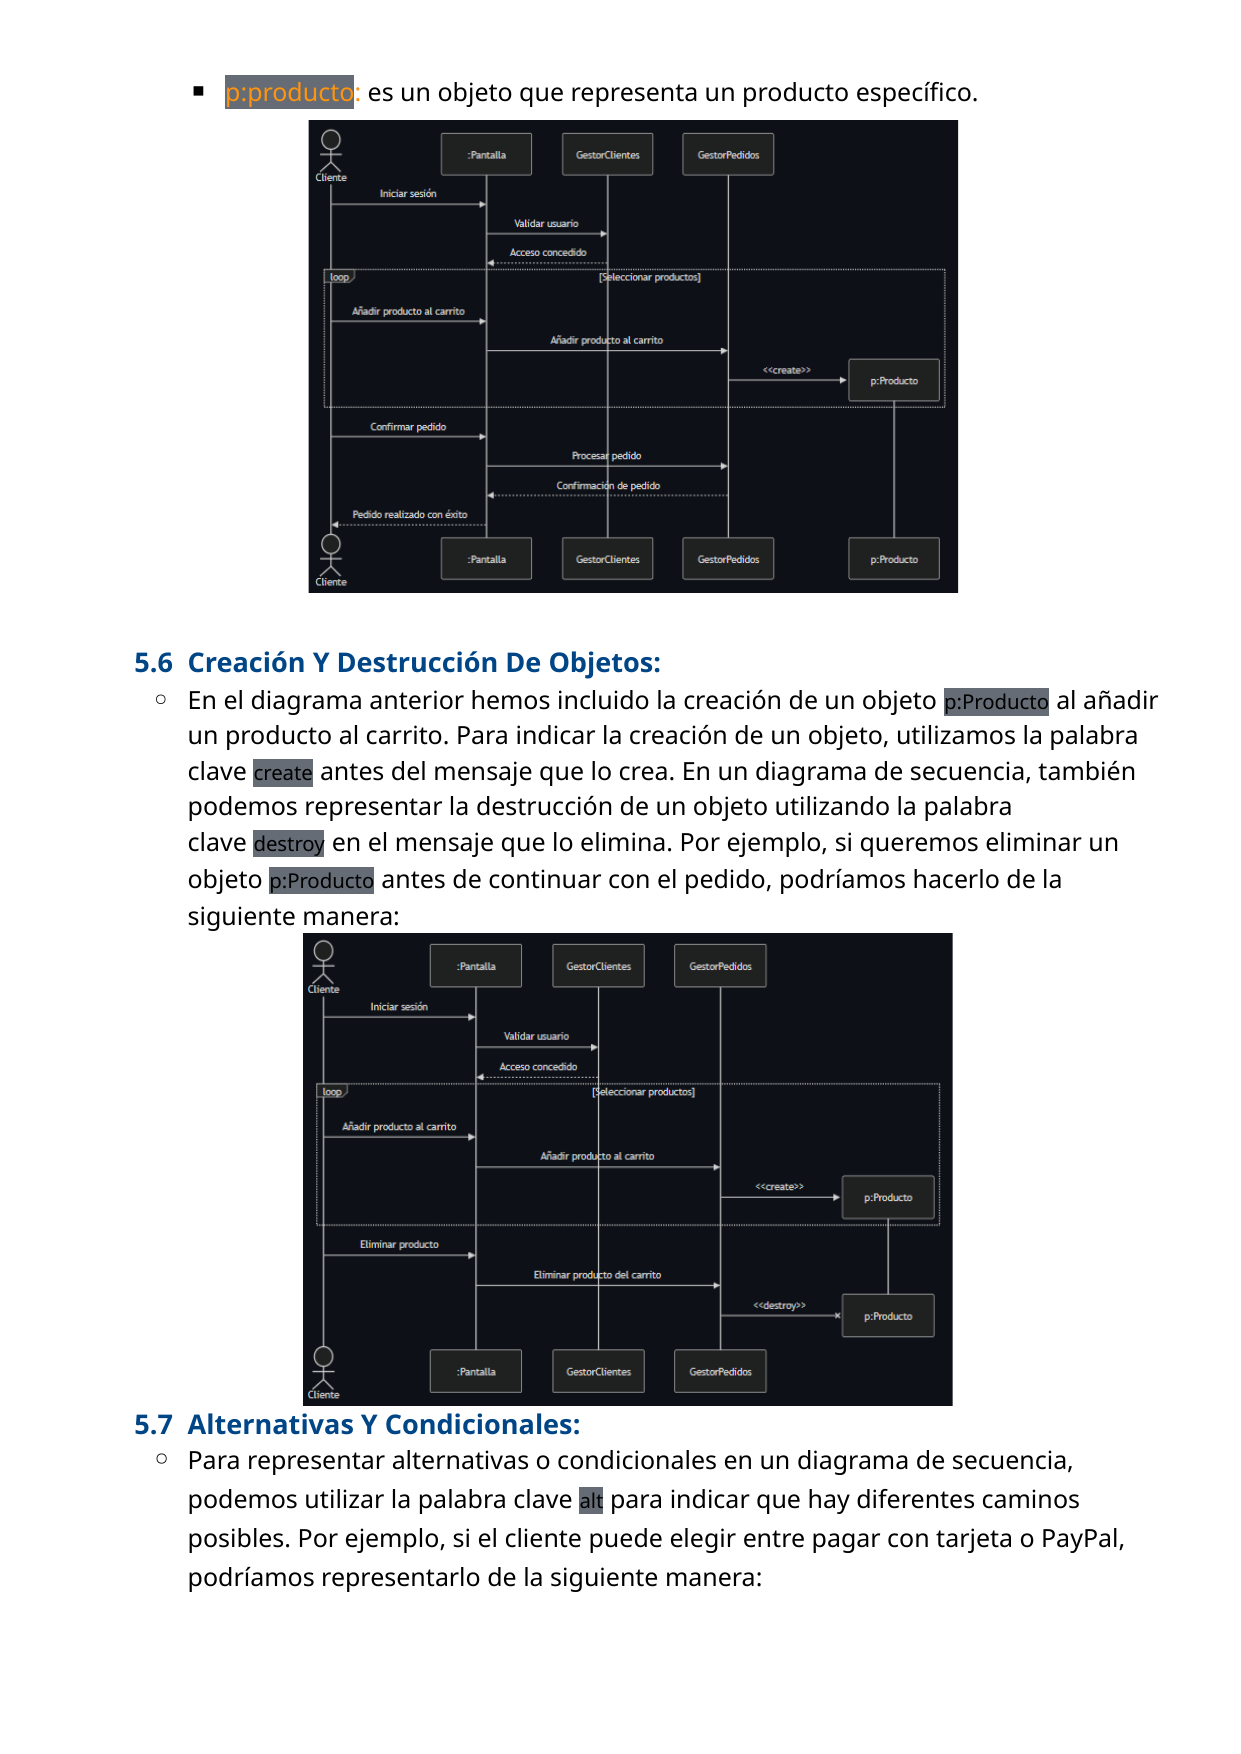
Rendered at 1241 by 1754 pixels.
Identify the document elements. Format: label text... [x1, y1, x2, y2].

picture [308, 120, 959, 593]
list Para representar alternativas o condicionales en un diagrama de secuencia, podemos utilizar la palabra clave alt para indicar que hay diferentes caminos posibles. Por ejemplo, si el cliente puede elegir entre pagar con tarjeta o PayPal, podríamos representarlo de la siguiente manera: [150, 1442, 1165, 1594]
picture [303, 933, 953, 1406]
list p:producto: es un objeto que representa un producto específico. [187, 75, 1165, 109]
list En el diagrama anterior hemos incluido la creación de un objeto p:Producto al añadir un producto al carrito. Para indicar la creación de un objeto, utilizamos la palabra clave create antes del mensaje que lo crea. En un diagrama de secuencia, también podemos representar la destrucción de un objeto utilizando la palabra clave destroy en el mensaje que lo elimina. Por ejemplo, si queremos eliminar un objeto p:Producto antes de continuar con el pedido, podríamos hacerlo de la siguiente manera: [150, 681, 1165, 933]
list Creación Y Destrucción De Objetos: [134, 644, 1165, 681]
list Alternativas Y Condicionales: [134, 1045, 1165, 1442]
